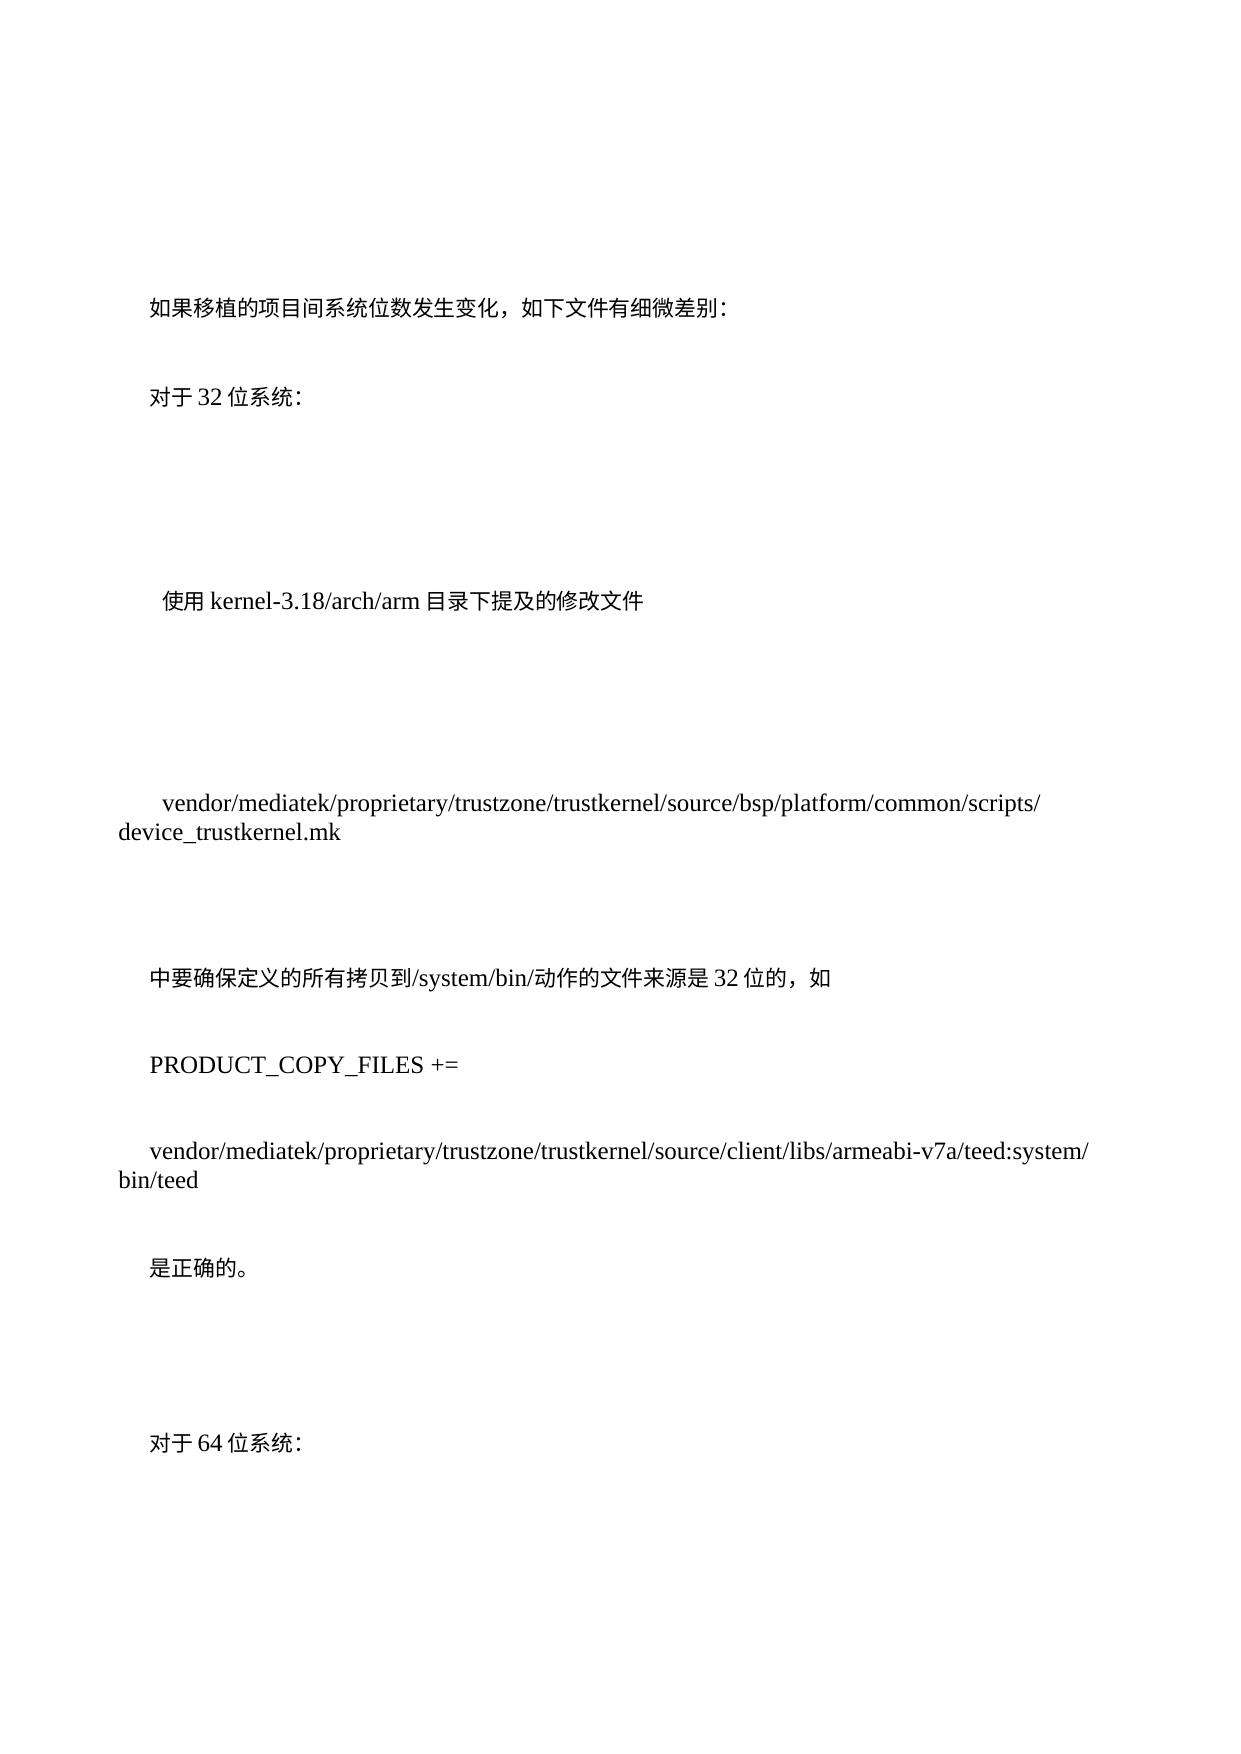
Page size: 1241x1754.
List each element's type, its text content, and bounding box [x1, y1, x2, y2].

text 是正确的。 [118, 1251, 1122, 1283]
text PRODUCT_COPY_FILES += [118, 1050, 1122, 1078]
text 如果移植的项目间系统位数发生变化，如下文件有细微差别： [118, 291, 1122, 322]
text 对于64位系统： [118, 1426, 1122, 1458]
text vendor/mediatek/proprietary/trustzone/trustkernel/source/client/libs/armeabi-v7a/teed:system/bin/teed [118, 1136, 1122, 1193]
text vendor/mediatek/proprietary/trustzone/trustkernel/source/bsp/platform/common/scripts/device_trustkernel.mk [118, 788, 1122, 846]
text 对于32位系统： [118, 380, 1122, 411]
text 使用kernel-3.18/arch/arm目录下提及的修改文件 [118, 584, 1122, 616]
text 中要确保定义的所有拷贝到/system/bin/动作的文件来源是32位的，如 [118, 961, 1122, 992]
